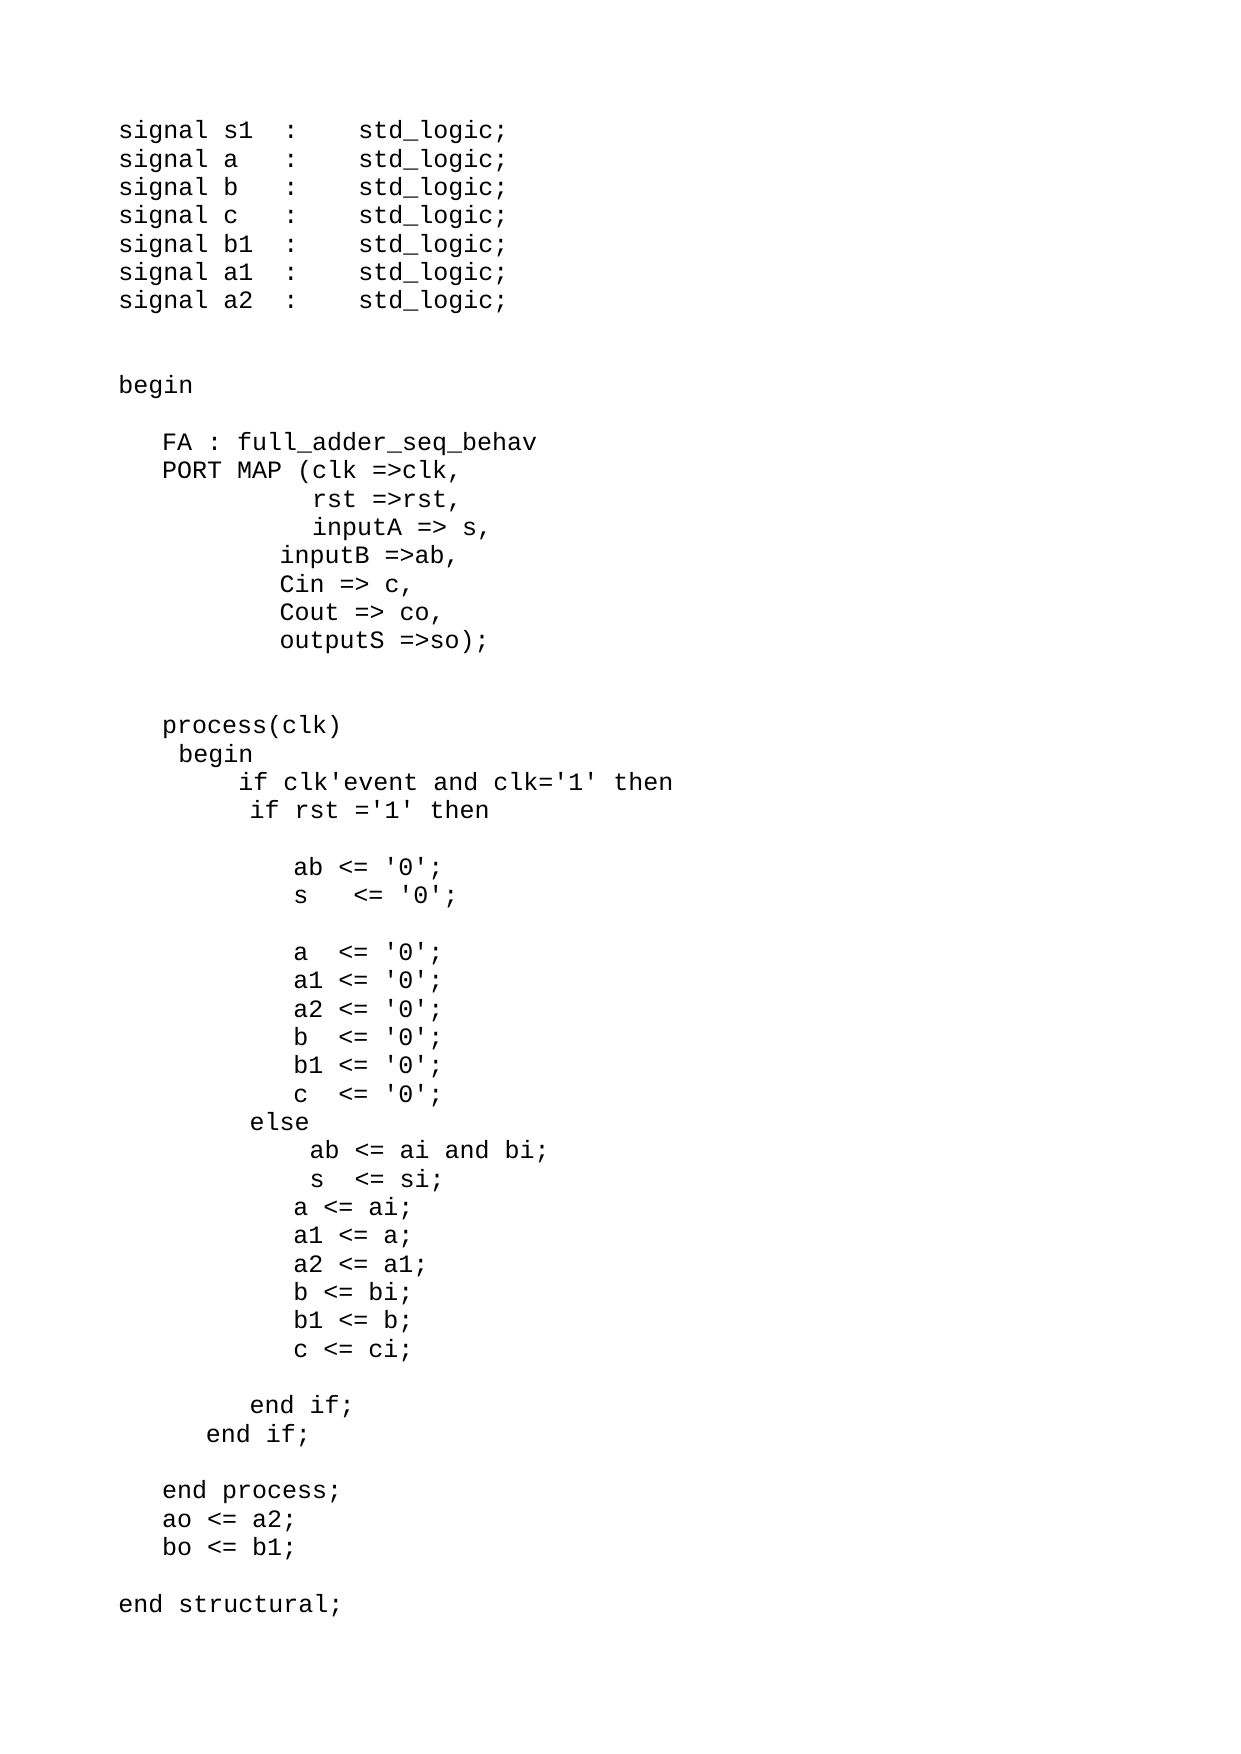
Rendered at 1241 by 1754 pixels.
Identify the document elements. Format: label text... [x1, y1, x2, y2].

text end if; [118, 1421, 1122, 1450]
text signal a1 : std_logic; [118, 260, 1122, 288]
text signal b1 : std_logic; [118, 231, 1122, 260]
text ao <= a2; [118, 1506, 1122, 1535]
text signal b : std_logic; [118, 175, 1122, 203]
text b <= bi; [118, 1280, 1122, 1308]
text a <= ai; [118, 1195, 1122, 1223]
text FA : full_adder_seq_behav [118, 430, 1122, 458]
text a2 <= '0'; [118, 996, 1122, 1025]
text signal s1 : std_logic; [118, 118, 1122, 146]
text a <= '0'; [118, 940, 1122, 968]
text ab <= '0'; [118, 855, 1122, 883]
text c <= '0'; [118, 1081, 1122, 1110]
text if clk'event and clk='1' then [118, 770, 1122, 798]
text s <= si; [118, 1166, 1122, 1195]
text process(clk) [118, 713, 1122, 741]
text inputB =>ab, [118, 543, 1122, 571]
text Cin => c, [118, 571, 1122, 600]
text PORT MAP (clk =>clk, [118, 458, 1122, 486]
text a2 <= a1; [118, 1251, 1122, 1280]
text signal a2 : std_logic; [118, 288, 1122, 316]
text if rst ='1' then [118, 798, 1122, 826]
text s <= '0'; [118, 883, 1122, 911]
text end structural; [118, 1591, 1122, 1620]
text else [118, 1110, 1122, 1138]
text a1 <= a; [118, 1223, 1122, 1251]
text a1 <= '0'; [118, 968, 1122, 996]
text begin [118, 741, 1122, 770]
text signal a : std_logic; [118, 146, 1122, 175]
text signal c : std_logic; [118, 203, 1122, 231]
text inputA => s, [118, 515, 1122, 543]
text rst =>rst, [118, 486, 1122, 515]
text c <= ci; [118, 1336, 1122, 1365]
text b1 <= b; [118, 1308, 1122, 1336]
text end if; [118, 1393, 1122, 1421]
text b <= '0'; [118, 1025, 1122, 1053]
text outputS =>so); [118, 628, 1122, 656]
text Cout => co, [118, 600, 1122, 628]
text bo <= b1; [118, 1535, 1122, 1563]
text ab <= ai and bi; [118, 1138, 1122, 1166]
text end process; [118, 1478, 1122, 1506]
text b1 <= '0'; [118, 1053, 1122, 1081]
text begin [118, 373, 1122, 401]
